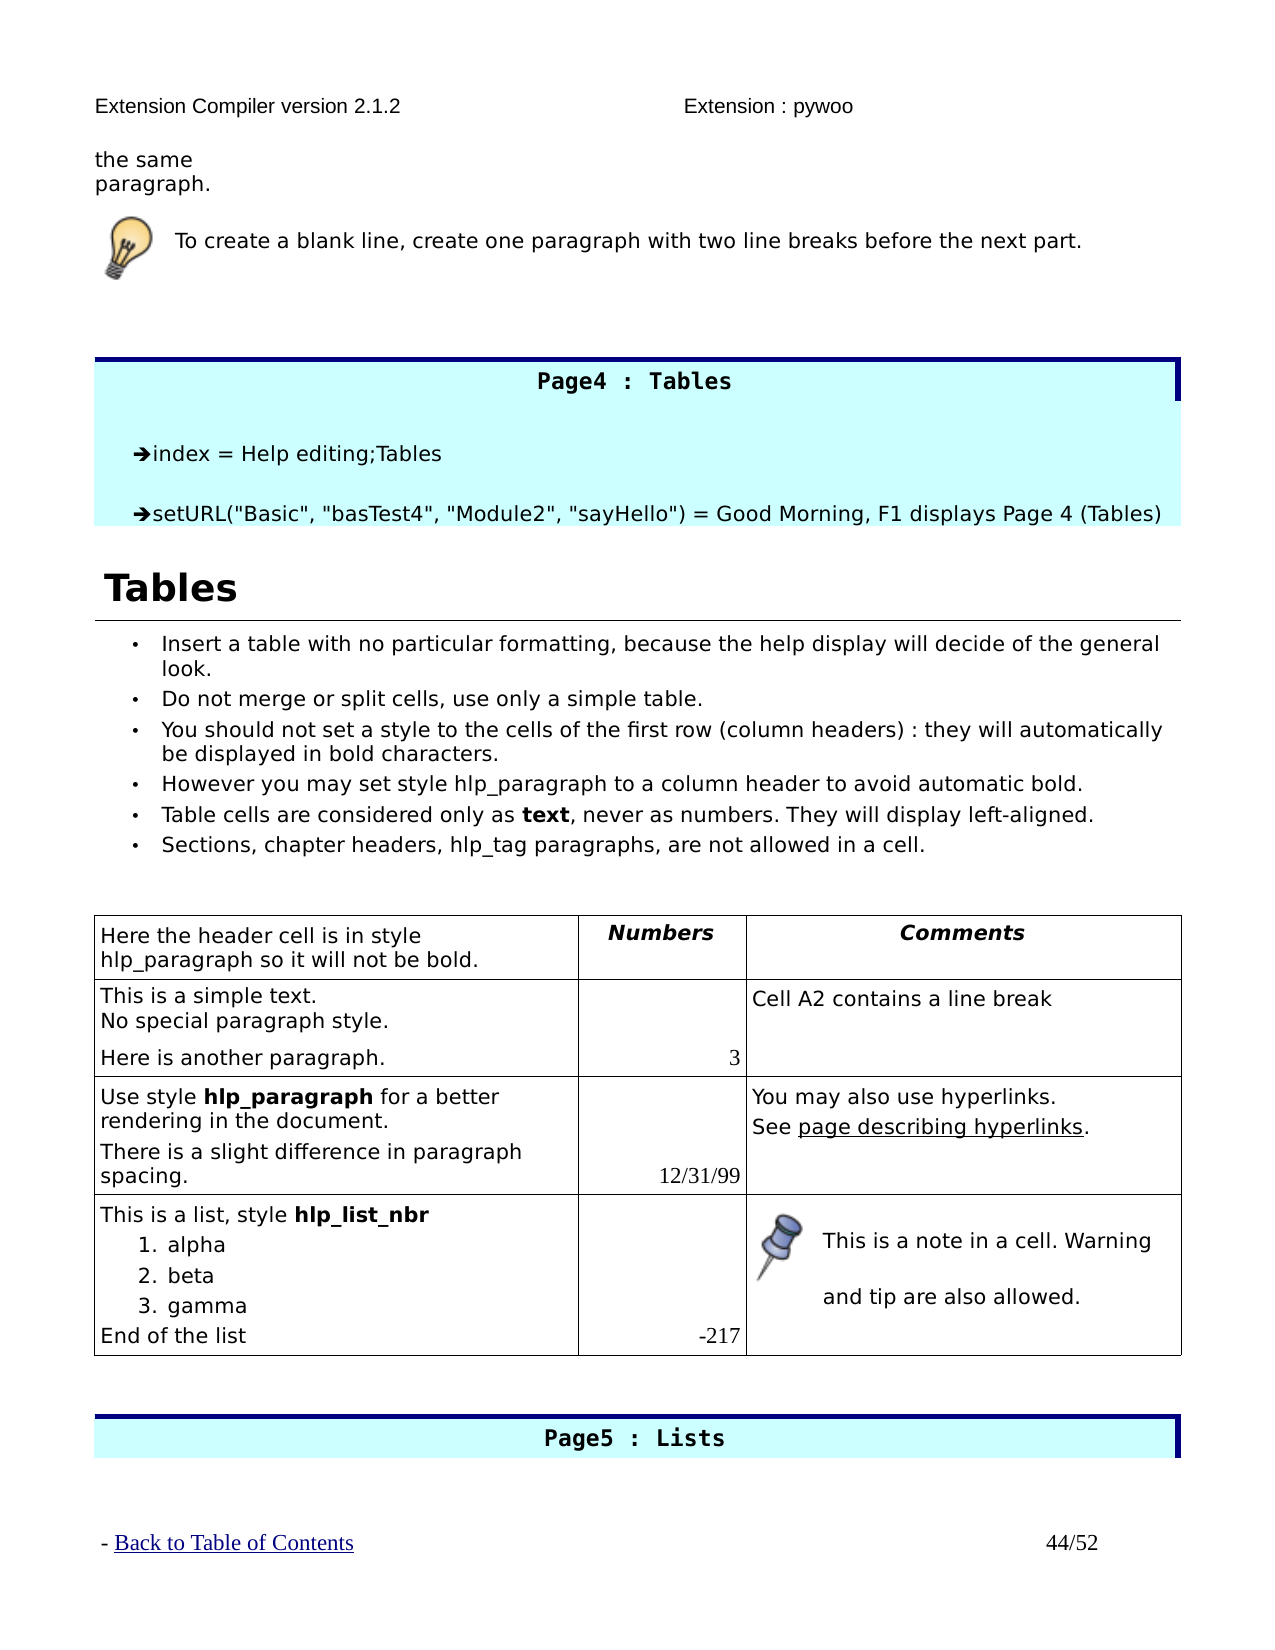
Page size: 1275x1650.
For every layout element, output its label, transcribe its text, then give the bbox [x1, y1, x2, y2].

picture [95, 212, 163, 285]
table_cell You may also use hyperlinks. See page describing hyperlinks. [747, 1077, 1181, 1194]
list index = Help editing;Tables [94, 442, 1181, 466]
table_cell -217 [579, 1195, 746, 1354]
table_header Here the header cell is in style hlp_paragraph so it will not be bold. [95, 916, 578, 978]
list Insert a table with no particular formatting, because the help display will decide of the general look. [132, 632, 1181, 681]
table_cell 31.12.99 [579, 1077, 746, 1194]
table_cell Use style hlp_paragraph for a better rendering in the document. There is a slight difference in paragraph spacing. [95, 1077, 578, 1194]
text Page5 : Lists [94, 1415, 1175, 1458]
table_header Numbers [579, 916, 746, 978]
table_cell 3 [579, 980, 746, 1076]
table_cell This is a list, style hlp_list_nbr alpha beta gamma End of the list [95, 1195, 578, 1354]
table_header Comments [747, 916, 1181, 978]
text Tables [94, 557, 1181, 620]
list Table cells are considered only as text, never as numbers. They will display left-aligned. [132, 803, 1181, 827]
table_cell This is a note in a cell. Warning and tip are also allowed. [747, 1195, 1181, 1354]
list To create a blank line, create one paragraph with two line breaks before the next part. [94, 211, 1181, 286]
table_cell This is a simple text. No special paragraph style. Here is another paragraph. [95, 980, 578, 1076]
table_cell Cell A2 contains a line break [747, 980, 1181, 1076]
list setURL("Basic", "basTest4", "Module2", "sayHello") = Good Morning, F1 displays Page 4 (Tables) [94, 502, 1181, 526]
list Do not merge or split cells, use only a simple table. [132, 687, 1181, 712]
list You should not set a style to the cells of the first row (column headers) : they will automatically be displayed in bold characters. [132, 717, 1181, 766]
picture [752, 1212, 808, 1284]
list However you may set style hlp_paragraph to a column header to avoid automatic bold. [132, 772, 1181, 797]
text the same paragraph. [94, 147, 1181, 196]
text Page4 : Tables [94, 358, 1175, 401]
list Sections, chapter headers, hlp_tag paragraphs, are not allowed in a cell. [132, 833, 1181, 857]
